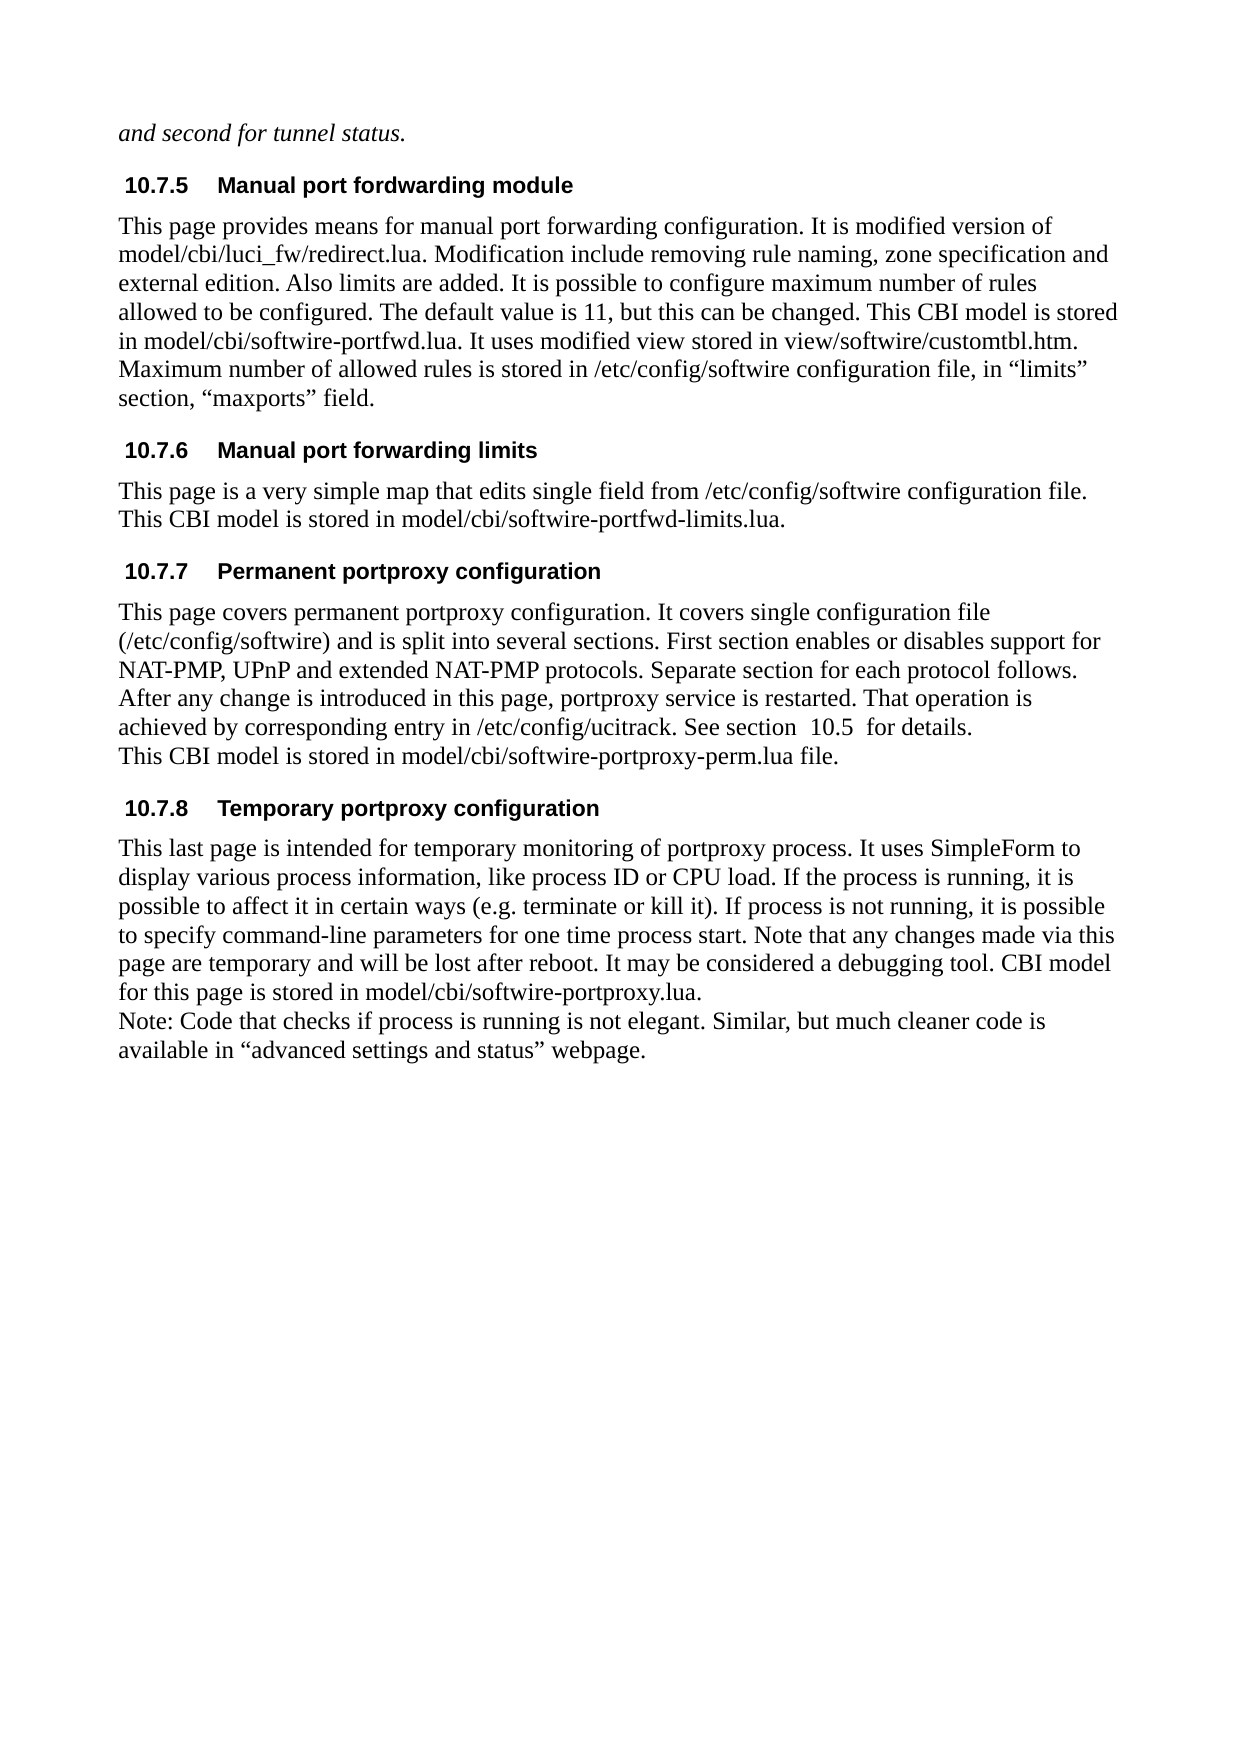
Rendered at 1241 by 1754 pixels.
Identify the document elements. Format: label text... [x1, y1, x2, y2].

text and second for tunnel status. [118, 118, 1122, 147]
subtitle Manual port fordwarding module [118, 172, 1122, 198]
subtitle Permanent portproxy configuration [118, 558, 1122, 585]
text This last page is intended for temporary monitoring of portproxy process. It uses SimpleForm to display various process information, like process ID or CPU load. If the process is running, it is possible to affect it in certain ways (e.g. terminate or kill it). If process is not running, it is possible to specify command-line parameters for one time process start. Note that any changes made via this page are temporary and will be lost after reboot. It may be considered a debugging tool. CBI model for this page is stored in model/cbi/softwire-portproxy.lua. [118, 833, 1122, 1006]
text This page provides means for manual port forwarding configuration. It is modified version of model/cbi/luci_fw/redirect.lua. Modification include removing rule naming, zone specification and external edition. Also limits are added. It is possible to configure maximum number of rules allowed to be configured. The default value is 11, but this can be changed. This CBI model is stored in model/cbi/softwire-portfwd.lua. It uses modified view stored in view/softwire/customtbl.htm. Maximum number of allowed rules is stored in /etc/config/softwire configuration file, in “limits” section, “maxports” field. [118, 211, 1122, 412]
subtitle Manual port forwarding limits [118, 437, 1122, 463]
text Note: Code that checks if process is running is not elegant. Similar, but much cleaner code is available in “advanced settings and status” webpage. [118, 1006, 1122, 1063]
text This page is a very simple map that edits single field from /etc/config/softwire configuration file. This CBI model is stored in model/cbi/softwire-portfwd-limits.lua. [118, 476, 1122, 533]
text This page covers permanent portproxy configuration. It covers single configuration file (/etc/config/softwire) and is split into several sections. First section enables or disables support for NAT-PMP, UPnP and extended NAT-PMP protocols. Separate section for each protocol follows. After any change is introduced in this page, portproxy service is restarted. That operation is achieved by corresponding entry in /etc/config/ucitrack. See section 10.5 for details. [118, 597, 1122, 741]
subtitle Temporary portproxy configuration [118, 795, 1122, 821]
text This CBI model is stored in model/cbi/softwire-portproxy-perm.lua file. [118, 741, 1122, 770]
